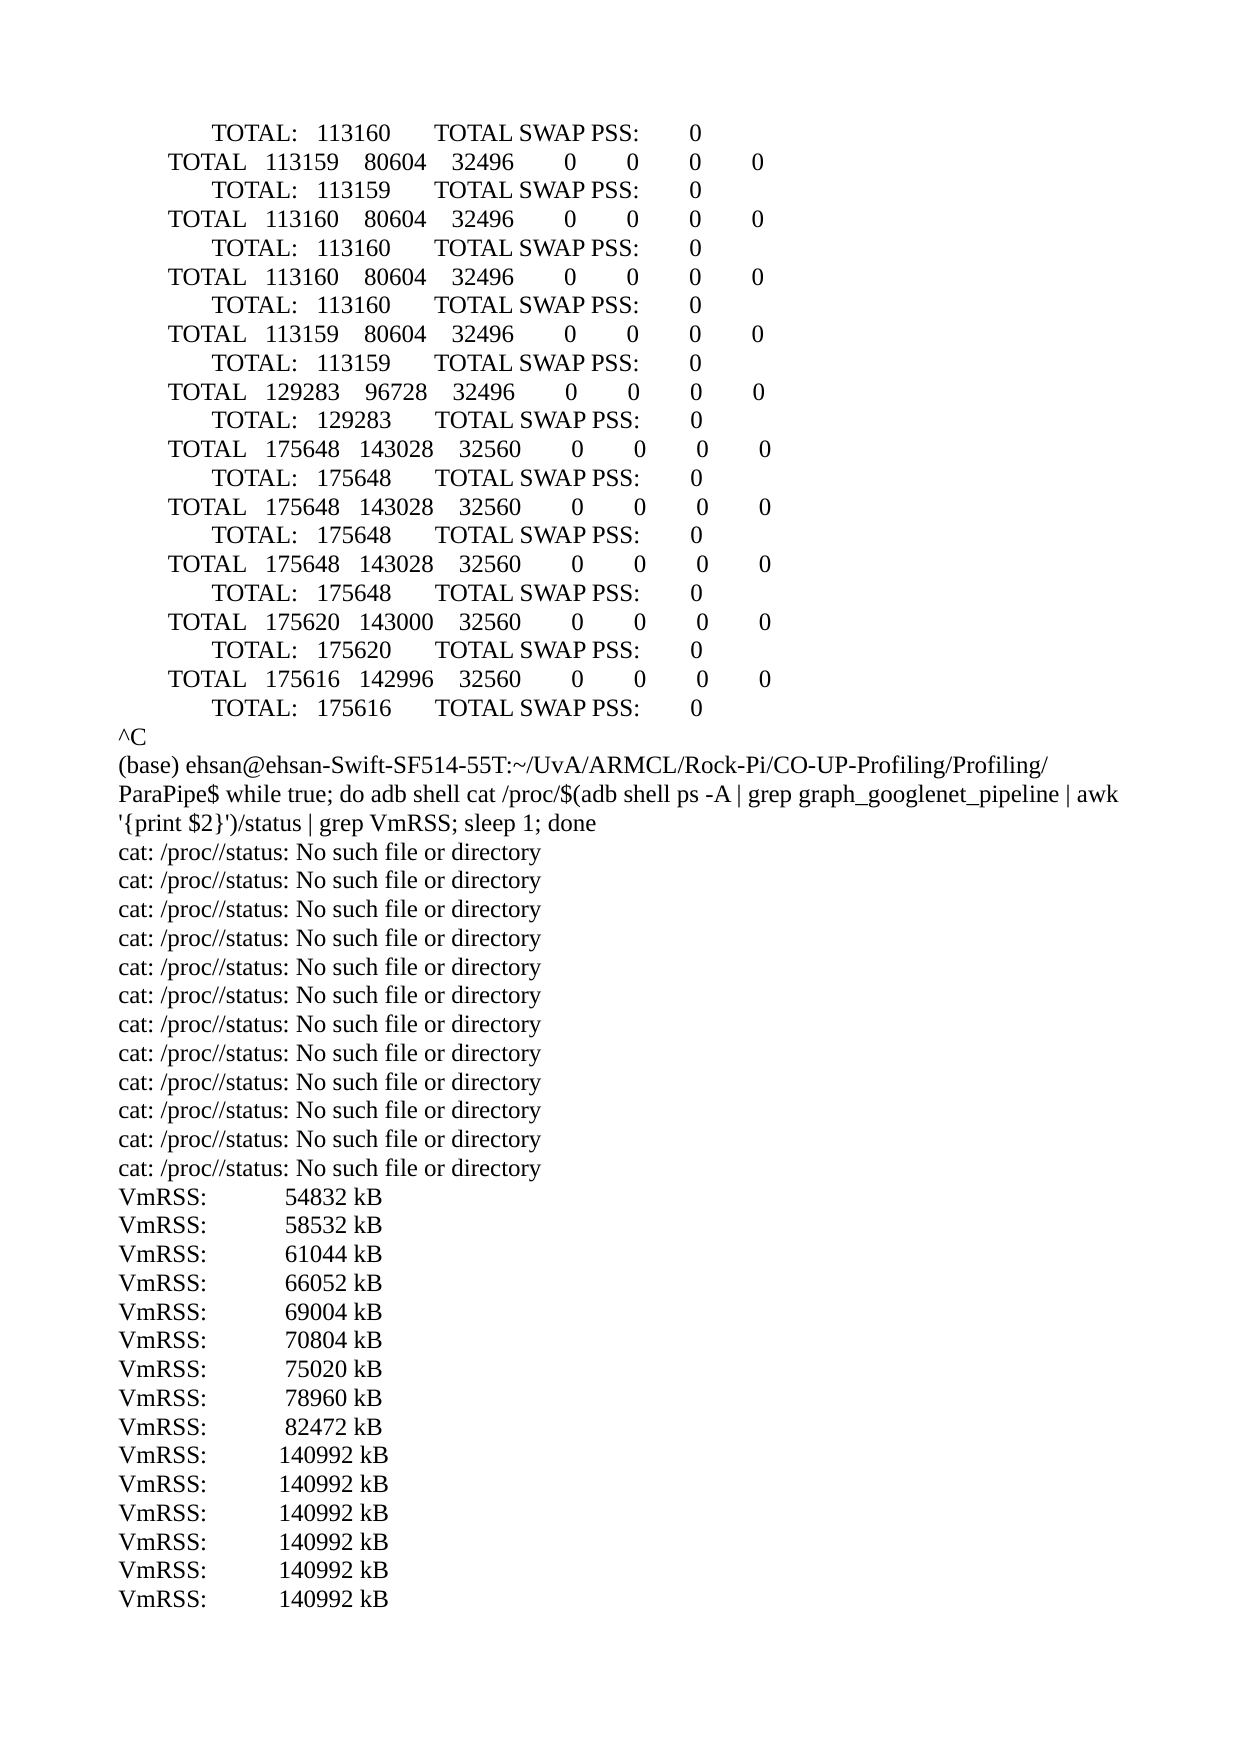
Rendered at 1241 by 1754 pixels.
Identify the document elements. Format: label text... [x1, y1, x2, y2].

text VmRSS: 140992 kB [118, 1584, 1122, 1613]
text VmRSS: 140992 kB [118, 1527, 1122, 1556]
text TOTAL 175648 143028 32560 0 0 0 0 [118, 549, 1122, 578]
text (base) ehsan@ehsan-Swift-SF514-55T:~/UvA/ARMCL/Rock-Pi/CO-UP-Profiling/Profiling/ParaPipe$ while true; do adb shell cat /proc/$(adb shell ps -A | grep graph_googlenet_pipeline | awk '{print $2}')/status | grep VmRSS; sleep 1; done [118, 751, 1122, 837]
text TOTAL: 175620 TOTAL SWAP PSS: 0 [118, 636, 1122, 664]
text VmRSS: 54832 kB [118, 1182, 1122, 1211]
text VmRSS: 70804 kB [118, 1326, 1122, 1354]
text cat: /proc//status: No such file or directory [118, 1067, 1122, 1096]
text VmRSS: 140992 kB [118, 1441, 1122, 1469]
text TOTAL: 175648 TOTAL SWAP PSS: 0 [118, 463, 1122, 492]
text TOTAL: 113160 TOTAL SWAP PSS: 0 [118, 291, 1122, 319]
text VmRSS: 82472 kB [118, 1412, 1122, 1441]
text TOTAL: 175616 TOTAL SWAP PSS: 0 [118, 693, 1122, 722]
text cat: /proc//status: No such file or directory [118, 1153, 1122, 1182]
text TOTAL: 113159 TOTAL SWAP PSS: 0 [118, 348, 1122, 377]
text VmRSS: 66052 kB [118, 1268, 1122, 1297]
text cat: /proc//status: No such file or directory [118, 981, 1122, 1009]
text TOTAL: 129283 TOTAL SWAP PSS: 0 [118, 406, 1122, 434]
text cat: /proc//status: No such file or directory [118, 1038, 1122, 1067]
text TOTAL: 175648 TOTAL SWAP PSS: 0 [118, 521, 1122, 549]
text VmRSS: 69004 kB [118, 1297, 1122, 1326]
text TOTAL 129283 96728 32496 0 0 0 0 [118, 377, 1122, 406]
text VmRSS: 61044 kB [118, 1239, 1122, 1268]
text cat: /proc//status: No such file or directory [118, 1124, 1122, 1153]
text TOTAL 113159 80604 32496 0 0 0 0 [118, 147, 1122, 176]
text VmRSS: 140992 kB [118, 1556, 1122, 1584]
text TOTAL 175648 143028 32560 0 0 0 0 [118, 434, 1122, 463]
text VmRSS: 58532 kB [118, 1211, 1122, 1239]
text TOTAL 175648 143028 32560 0 0 0 0 [118, 492, 1122, 521]
text TOTAL: 175648 TOTAL SWAP PSS: 0 [118, 578, 1122, 607]
text TOTAL: 113160 TOTAL SWAP PSS: 0 [118, 118, 1122, 147]
text ^C [118, 722, 1122, 751]
text VmRSS: 140992 kB [118, 1498, 1122, 1527]
text cat: /proc//status: No such file or directory [118, 923, 1122, 952]
text cat: /proc//status: No such file or directory [118, 1009, 1122, 1038]
text VmRSS: 140992 kB [118, 1469, 1122, 1498]
text cat: /proc//status: No such file or directory [118, 866, 1122, 894]
text cat: /proc//status: No such file or directory [118, 894, 1122, 923]
text VmRSS: 75020 kB [118, 1354, 1122, 1383]
text VmRSS: 78960 kB [118, 1383, 1122, 1412]
text TOTAL: 113160 TOTAL SWAP PSS: 0 [118, 233, 1122, 262]
text TOTAL 113160 80604 32496 0 0 0 0 [118, 262, 1122, 291]
text TOTAL 113159 80604 32496 0 0 0 0 [118, 319, 1122, 348]
text TOTAL 113160 80604 32496 0 0 0 0 [118, 204, 1122, 233]
text TOTAL 175616 142996 32560 0 0 0 0 [118, 664, 1122, 693]
text TOTAL 175620 143000 32560 0 0 0 0 [118, 607, 1122, 636]
text cat: /proc//status: No such file or directory [118, 837, 1122, 866]
text cat: /proc//status: No such file or directory [118, 952, 1122, 981]
text cat: /proc//status: No such file or directory [118, 1096, 1122, 1124]
text TOTAL: 113159 TOTAL SWAP PSS: 0 [118, 176, 1122, 204]
